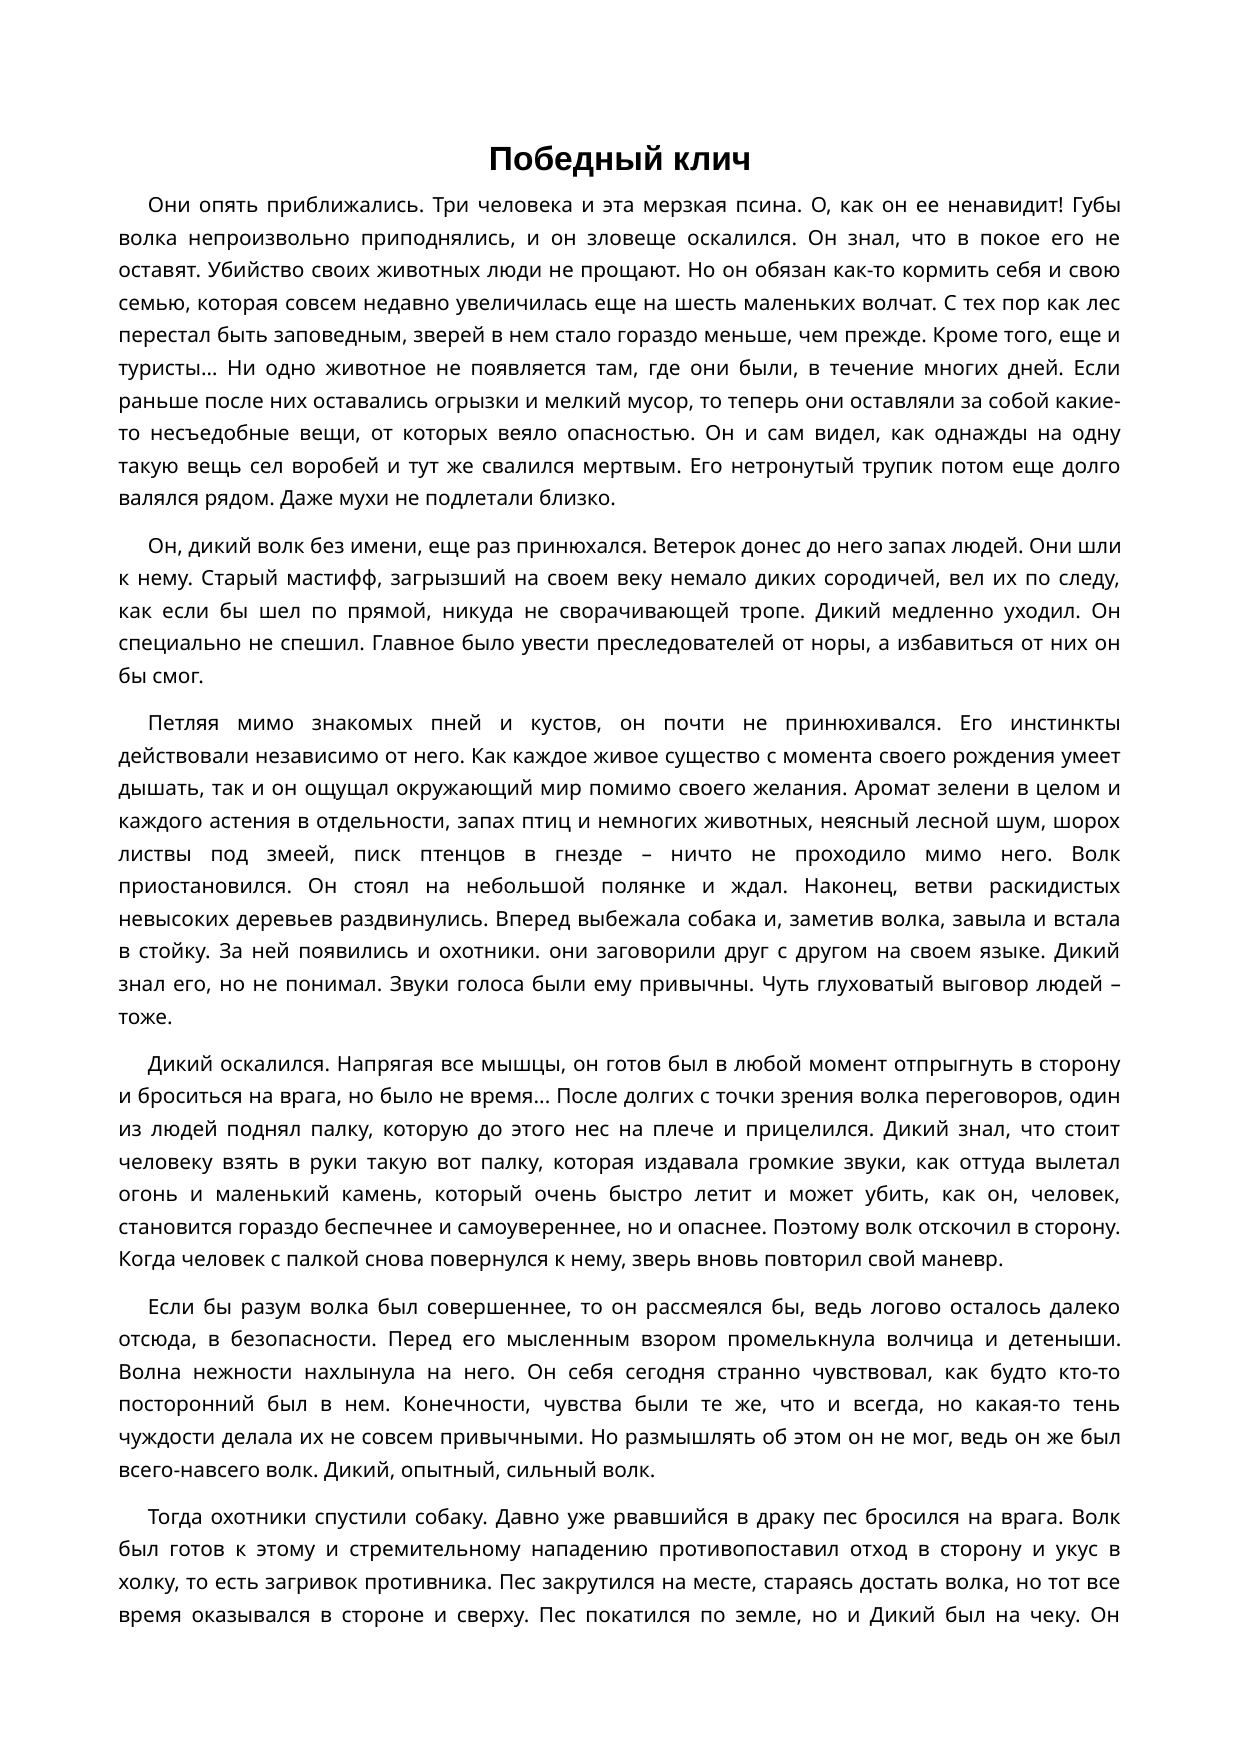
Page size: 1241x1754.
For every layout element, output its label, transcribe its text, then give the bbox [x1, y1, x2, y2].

text Дикий оскалился. Напрягая все мышцы, он готов был в любой момент отпрыгнуть в сторону и броситься на врага, но было не время... После долгих с точки зрения волка переговоров, один из людей поднял палку, которую до этого нес на плече и прицелился. Дикий знал, что стоит человеку взять в руки такую вот палку, которая издавала громкие звуки, как оттуда вылетал огонь и маленький камень, который очень быстро летит и может убить, как он, человек, становится гораздо беспечнее и самоувереннее, но и опаснее. Поэтому волк отскочил в сторону. Когда человек с палкой снова повернулся к нему, зверь вновь повторил свой маневр. [118, 1049, 1122, 1273]
text Он, дикий волк без имени, еще раз принюхался. Ветерок донес до него запах людей. Они шли к нему. Старый мастифф, загрызший на своем веку немало диких сородичей, вел их по следу, как если бы шел по прямой, никуда не сворачивающей тропе. Дикий медленно уходил. Он специально не спешил. Главное было увести преследователей от норы, а избавиться от них он бы смог. [118, 531, 1122, 689]
text Тогда охотники спустили собаку. Давно уже рвавшийся в драку пес бросился на врага. Волк был готов к этому и стремительному нападению противопоставил отход в сторону и укус в холку, то есть загривок противника. Пес закрутился на месте, стараясь достать волка, но тот все время оказывался в стороне и сверху. Пес покатился по земле, но и Дикий был на чеку. Он [118, 1502, 1122, 1628]
text Если бы разум волка был совершеннее, то он рассмеялся бы, ведь логово осталось далеко отсюда, в безопасности. Перед его мысленным взором промелькнула волчица и детеныши. Волна нежности нахлынула на него. Он себя сегодня странно чувствовал, как будто кто-то посторонний был в нем. Конечности, чувства были те же, что и всегда, но какая-то тень чуждости делала их не совсем привычными. Но размышлять об этом он не мог, ведь он же был всего-навсего волк. Дикий, опытный, сильный волк. [118, 1292, 1122, 1483]
text Они опять приближались. Три человека и эта мерзкая псина. О, как он ее ненавидит! Губы волка непроизвольно приподнялись, и он зловеще оскалился. Он знал, что в покое его не оставят. Убийство своих животных люди не прощают. Но он обязан как-то кормить себя и свою семью, которая совсем недавно увеличилась еще на шесть маленьких волчат. С тех пор как лес перестал быть заповедным, зверей в нем стало гораздо меньше, чем прежде. Кроме того, еще и туристы… Ни одно животное не появляется там, где они были, в течение многих дней. Если раньше после них оставались огрызки и мелкий мусор, то теперь они оставляли за собой какие-то несъедобные вещи, от которых веяло опасностью. Он и сам видел, как однажды на одну такую вещь сел воробей и тут же свалился мертвым. Его нетронутый трупик потом еще долго валялся рядом. Даже мухи не подлетали близко. [118, 190, 1122, 512]
subtitle Победный клич [118, 139, 1122, 178]
text Петляя мимо знакомых пней и кустов, он почти не принюхивался. Его инстинкты действовали независимо от него. Как каждое живое существо с момента своего рождения умеет дышать, так и он ощущал окружающий мир помимо своего желания. Аромат зелени в целом и каждого астения в отдельности, запах птиц и немногих животных, неясный лесной шум, шорох листвы под змеей, писк птенцов в гнезде – ничто не проходило мимо него. Волк приостановился. Он стоял на небольшой полянке и ждал. Наконец, ветви раскидистых невысоких деревьев раздвинулись. Вперед выбежала собака и, заметив волка, завыла и встала в стойку. За ней появились и охотники. они заговорили друг с другом на своем языке. Дикий знал его, но не понимал. Звуки голоса были ему привычны. Чуть глуховатый выговор людей – тоже. [118, 708, 1122, 1030]
